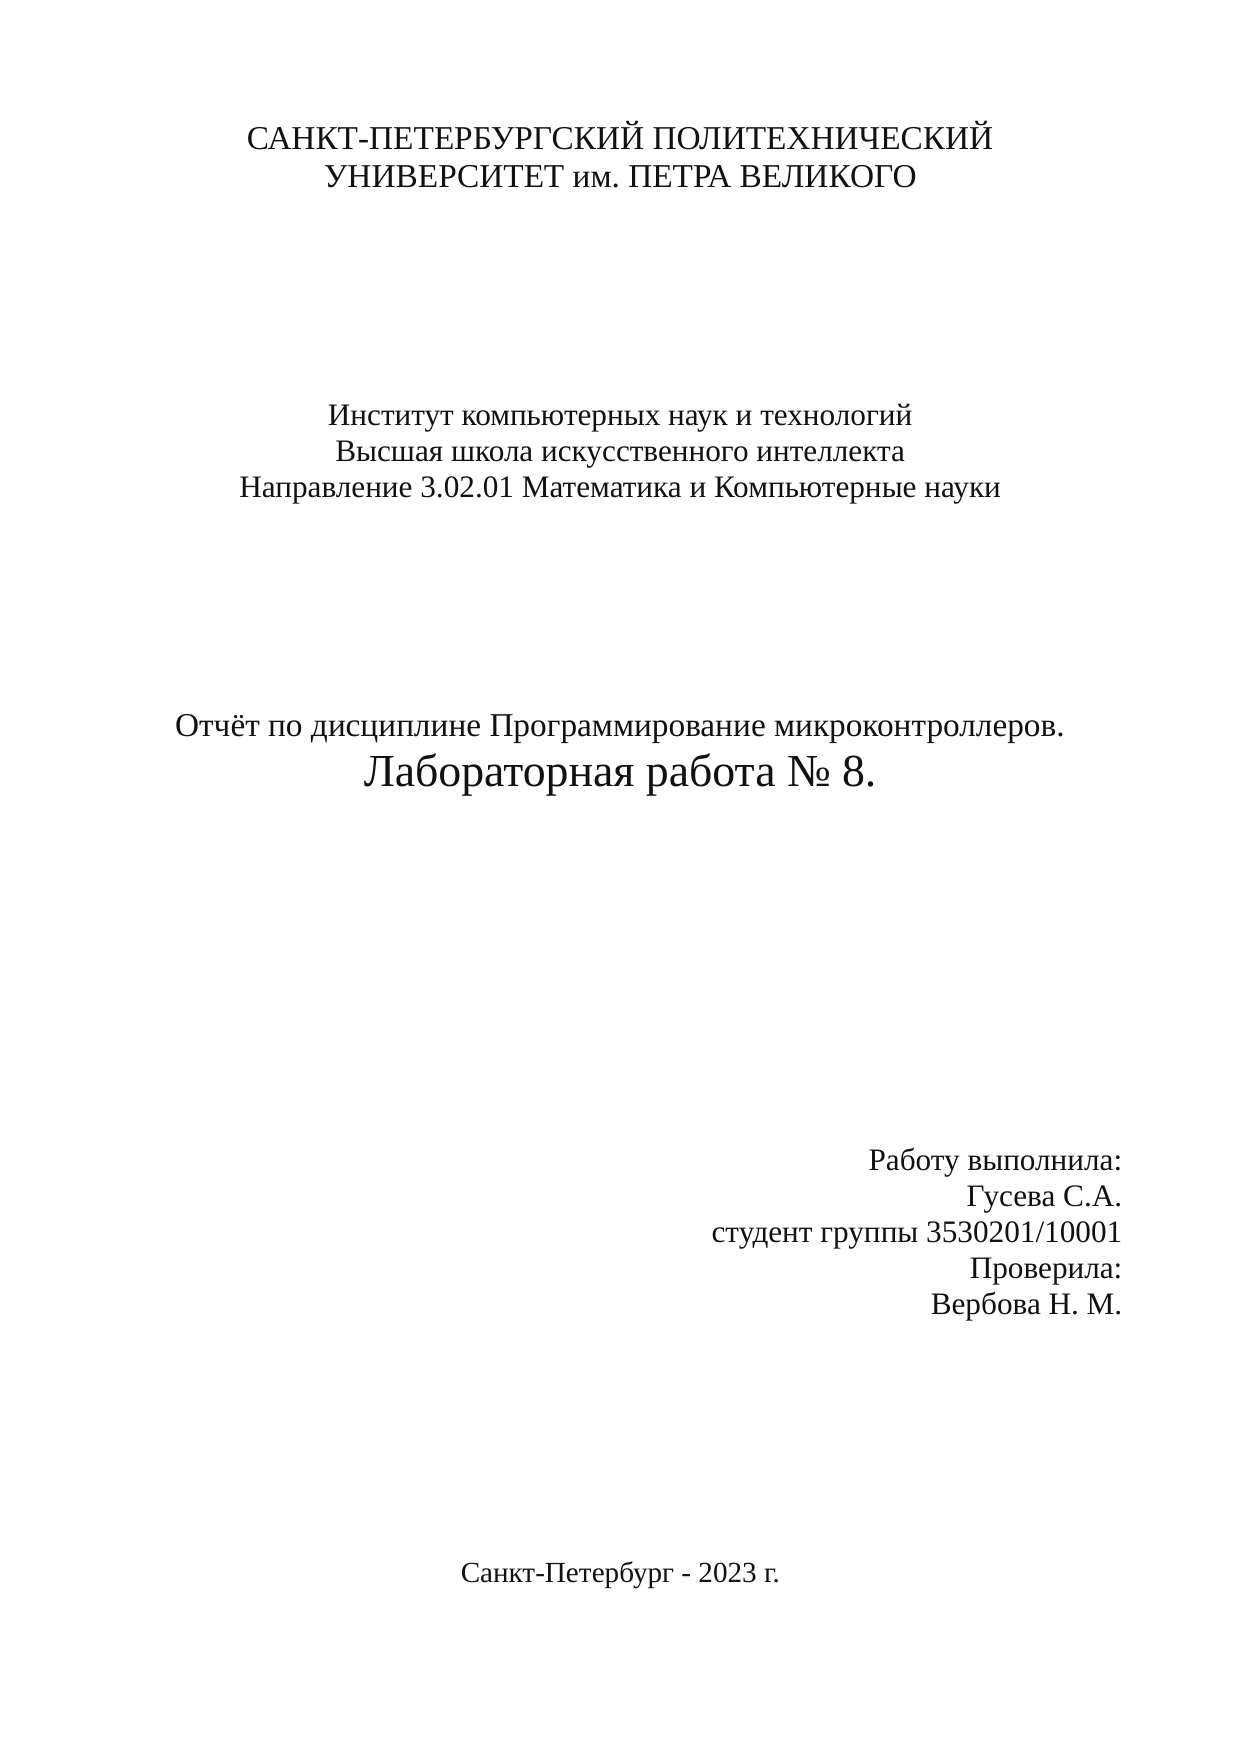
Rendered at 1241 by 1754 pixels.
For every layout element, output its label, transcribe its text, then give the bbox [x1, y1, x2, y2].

text студент группы 3530201/10001 [118, 1213, 1122, 1249]
text Санкт-Петербург - 2023 г. [118, 1556, 1122, 1589]
text Работу выполнила: [118, 1141, 1122, 1177]
text Лабораторная работа № 8. [118, 743, 1122, 796]
text Вербова Н. М. [118, 1285, 1122, 1321]
text Направление 3.02.01 Математика и Компьютерные науки [118, 468, 1122, 504]
text УНИВЕРСИТЕТ им. ПЕТРА ВЕЛИКОГО [118, 156, 1122, 195]
text Гусева С.А. [118, 1177, 1122, 1213]
text Высшая школа искусственного интеллекта [118, 432, 1122, 468]
text Отчёт по дисциплине Программирование микроконтроллеров. [118, 705, 1122, 743]
text Проверила: [118, 1249, 1122, 1285]
text САНКТ-ПЕТЕРБУРГСКИЙ ПОЛИТЕХНИЧЕСКИЙ [118, 118, 1122, 156]
text Институт компьютерных наук и технологий [118, 396, 1122, 432]
